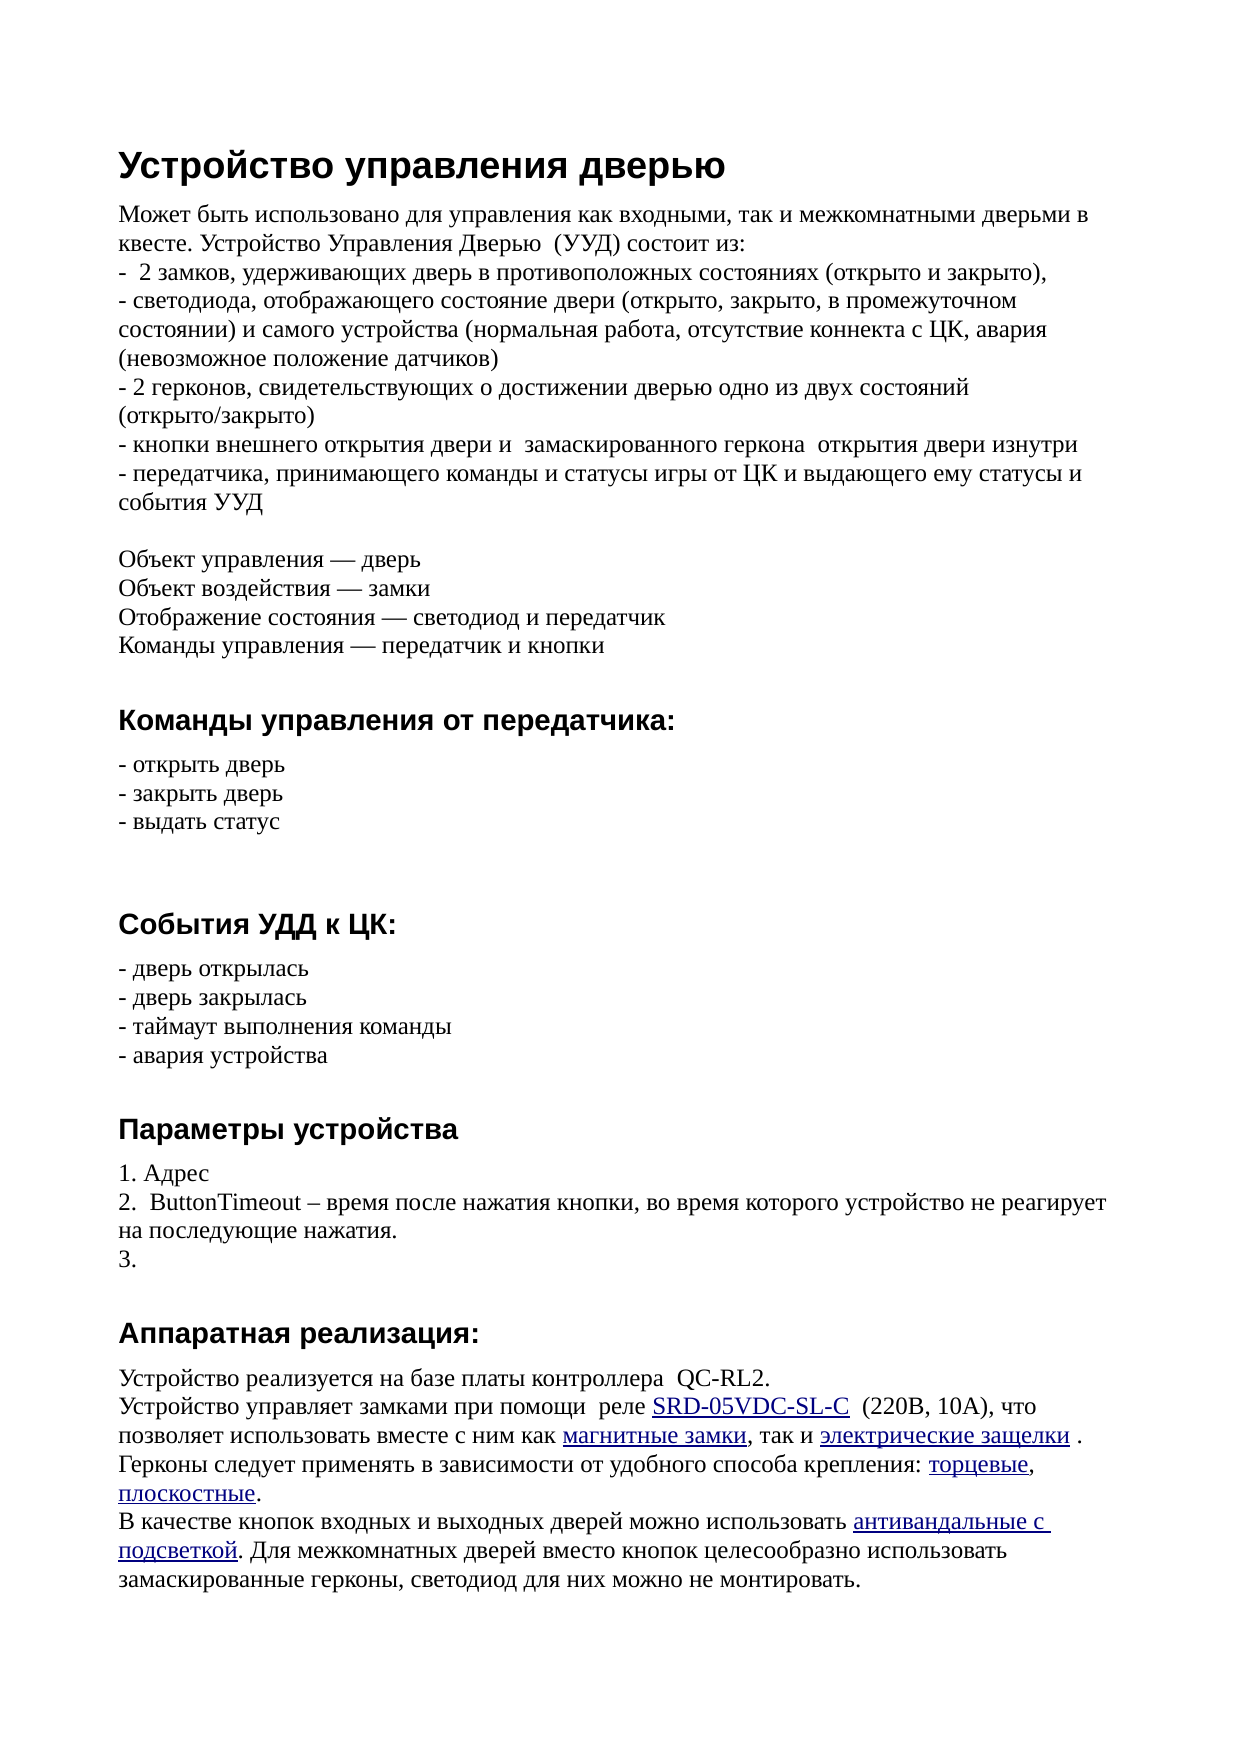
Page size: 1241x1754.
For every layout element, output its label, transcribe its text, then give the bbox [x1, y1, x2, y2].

text 3. [118, 1244, 1122, 1273]
text Объект управления — дверь [118, 544, 1122, 573]
text Отображение состояния — светодиод и передатчик [118, 602, 1122, 631]
text - передатчика, принимающего команды и статусы игры от ЦК и выдающего ему статусы и события УУД [118, 458, 1122, 516]
text - 2 замков, удерживающих дверь в противоположных состояниях (открыто и закрыто), [118, 257, 1122, 286]
text - таймаут выполнения команды [118, 1011, 1122, 1040]
text Может быть использовано для управления как входными, так и межкомнатными дверьми в квесте. Устройство Управления Дверью (УУД) состоит из: [118, 199, 1122, 257]
subtitle Параметры устройства [118, 1112, 1122, 1146]
subtitle Аппаратная реализация: [118, 1316, 1122, 1350]
text - кнопки внешнего открытия двери и замаскированного геркона открытия двери изнутри [118, 429, 1122, 458]
text - открыть дверь [118, 749, 1122, 778]
subtitle Команды управления от передатчика: [118, 703, 1122, 736]
text - дверь закрылась [118, 982, 1122, 1011]
text - дверь открылась [118, 953, 1122, 982]
text - 2 герконов, свидетельствующих о достижении дверью одно из двух состояний (открыто/закрыто) [118, 372, 1122, 429]
text - светодиода, отображающего состояние двери (открыто, закрыто, в промежуточном состоянии) и самого устройства (нормальная работа, отсутствие коннекта с ЦК, авария (невозможное положение датчиков) [118, 286, 1122, 372]
text Команды управления — передатчик и кнопки [118, 631, 1122, 659]
subtitle События УДД к ЦК: [118, 907, 1122, 941]
text Устройство управляет замками при помощи реле SRD-05VDC-SL-C (220В, 10А), что позволяет использовать вместе с ним как магнитные замки, так и электрические защелки . [118, 1391, 1122, 1449]
text - авария устройства [118, 1040, 1122, 1068]
text Объект воздействия — замки [118, 573, 1122, 602]
text - закрыть дверь [118, 778, 1122, 806]
subtitle Устройство управления дверью [118, 143, 1122, 187]
text Устройство реализуется на базе платы контроллера QC-RL2. [118, 1363, 1122, 1391]
text В качестве кнопок входных и выходных дверей можно использовать антивандальные с подсветкой. Для межкомнатных дверей вместо кнопок целесообразно использовать замаскированные герконы, светодиод для них можно не монтировать. [118, 1506, 1122, 1593]
text - выдать статус [118, 806, 1122, 835]
text Герконы следует применять в зависимости от удобного способа крепления: торцевые, плоскостные. [118, 1449, 1122, 1506]
text 2. ButtonTimeout – время после нажатия кнопки, во время которого устройство не реагирует на последующие нажатия. [118, 1187, 1122, 1244]
text 1. Адрес [118, 1158, 1122, 1187]
